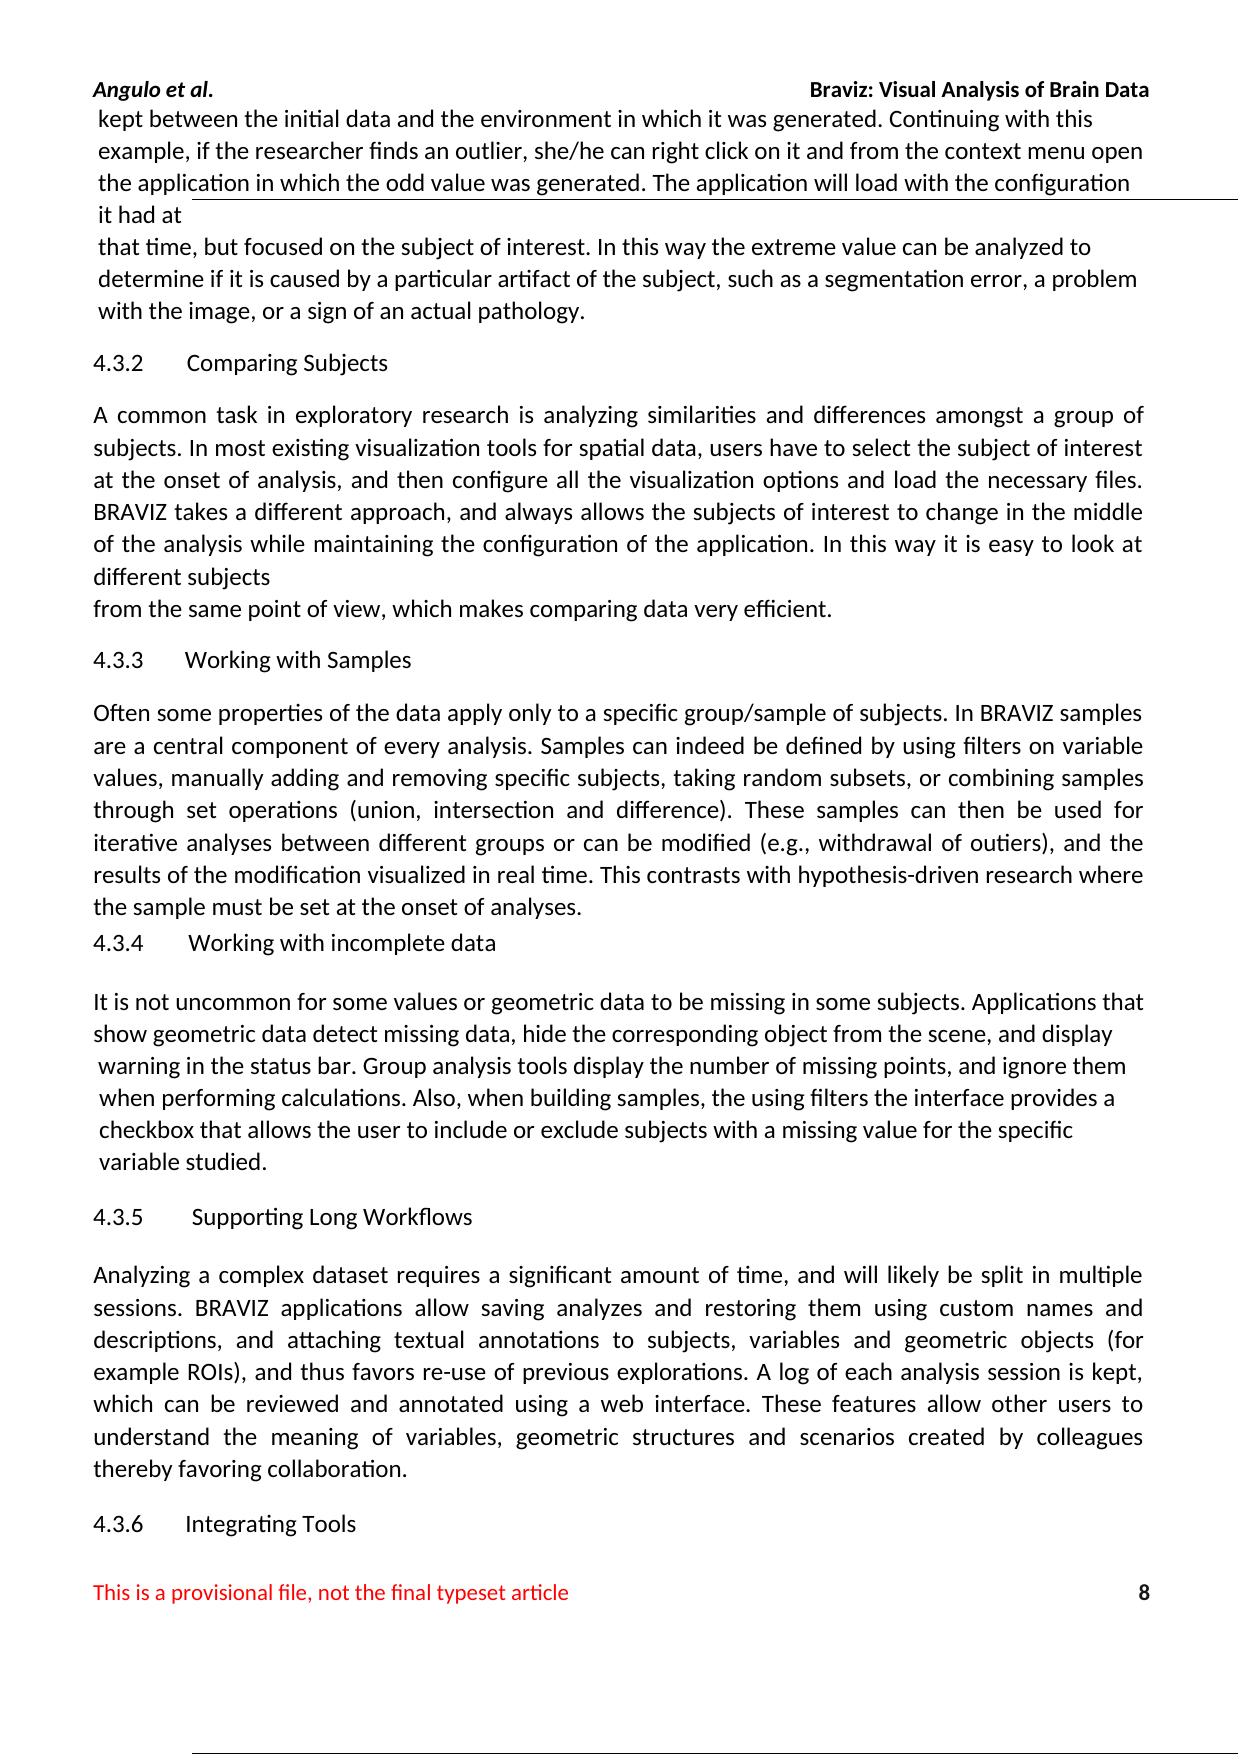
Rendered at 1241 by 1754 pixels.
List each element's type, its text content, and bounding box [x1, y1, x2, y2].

text 4.3.3 Working with Samples [93, 645, 1150, 675]
text 4.3.4 Working with incomplete data [93, 927, 1150, 957]
text 4.3.5 Supporting Long Workflows [93, 1201, 1150, 1231]
text It is not uncommon for some values or geometric data to be missing in some subjects. Applications that show geometric data detect missing data, hide the corresponding object from the scene, and display [93, 986, 1145, 1048]
text warning in the status bar. Group analysis tools display the number of missing points, and ignore them when performing calculations. Also, when building samples, the using filters the interface provides a checkbox that allows the user to include or exclude subjects with a missing value for the specific variable studied. [98, 1050, 1150, 1177]
text Analyzing a complex dataset requires a significant amount of time, and will likely be split in multiple sessions. BRAVIZ applications allow saving analyzes and restoring them using custom names and descriptions, and attaching textual annotations to subjects, variables and geometric objects (for example ROIs), and thus favors re-use of previous explorations. A log of each analysis session is kept, which can be reviewed and annotated using a web interface. These features allow other users to understand the meaning of variables, geometric structures and scenarios created by colleagues thereby favoring collaboration. [93, 1259, 1145, 1484]
text A common task in exploratory research is analyzing similarities and differences amongst a group of subjects. In most existing visualization tools for spatial data, users have to select the subject of interest at the onset of analysis, and then configure all the visualization options and load the necessary files. BRAVIZ takes a different approach, and always allows the subjects of interest to change in the middle of the analysis while maintaining the configuration of the application. In this way it is easy to look at different subjects [93, 399, 1145, 591]
text from the same point of view, which makes comparing data very efficient. [93, 593, 1145, 624]
text Often some properties of the data apply only to a specific group/sample of subjects. In BRAVIZ samples are a central component of every analysis. Samples can indeed be defined by using filters on variable values, manually adding and removing specific subjects, taking random subsets, or combining samples through set operations (union, intersection and difference). These samples can then be used for iterative analyses between different groups or can be modified (e.g., withdrawal of outiers), and the results of the modification visualized in real time. This contrasts with hypothesis-driven research where the sample must be set at the onset of analyses. [93, 697, 1145, 922]
text 4.3.6 Integrating Tools [93, 1508, 1150, 1538]
text kept between the initial data and the environment in which it was generated. Continuing with this example, if the researcher finds an outlier, she/he can right click on it and from the context menu open the application in which the odd value was generated. The application will load with the configuration it had at that time, but focused on the subject of interest. In this way the extreme value can be analyzed to determine if it is caused by a particular artifact of the subject, such as a segmentation error, a problem with the image, or a sign of an actual pathology. [98, 103, 1150, 325]
text 4.3.2 Comparing Subjects [93, 347, 1150, 377]
